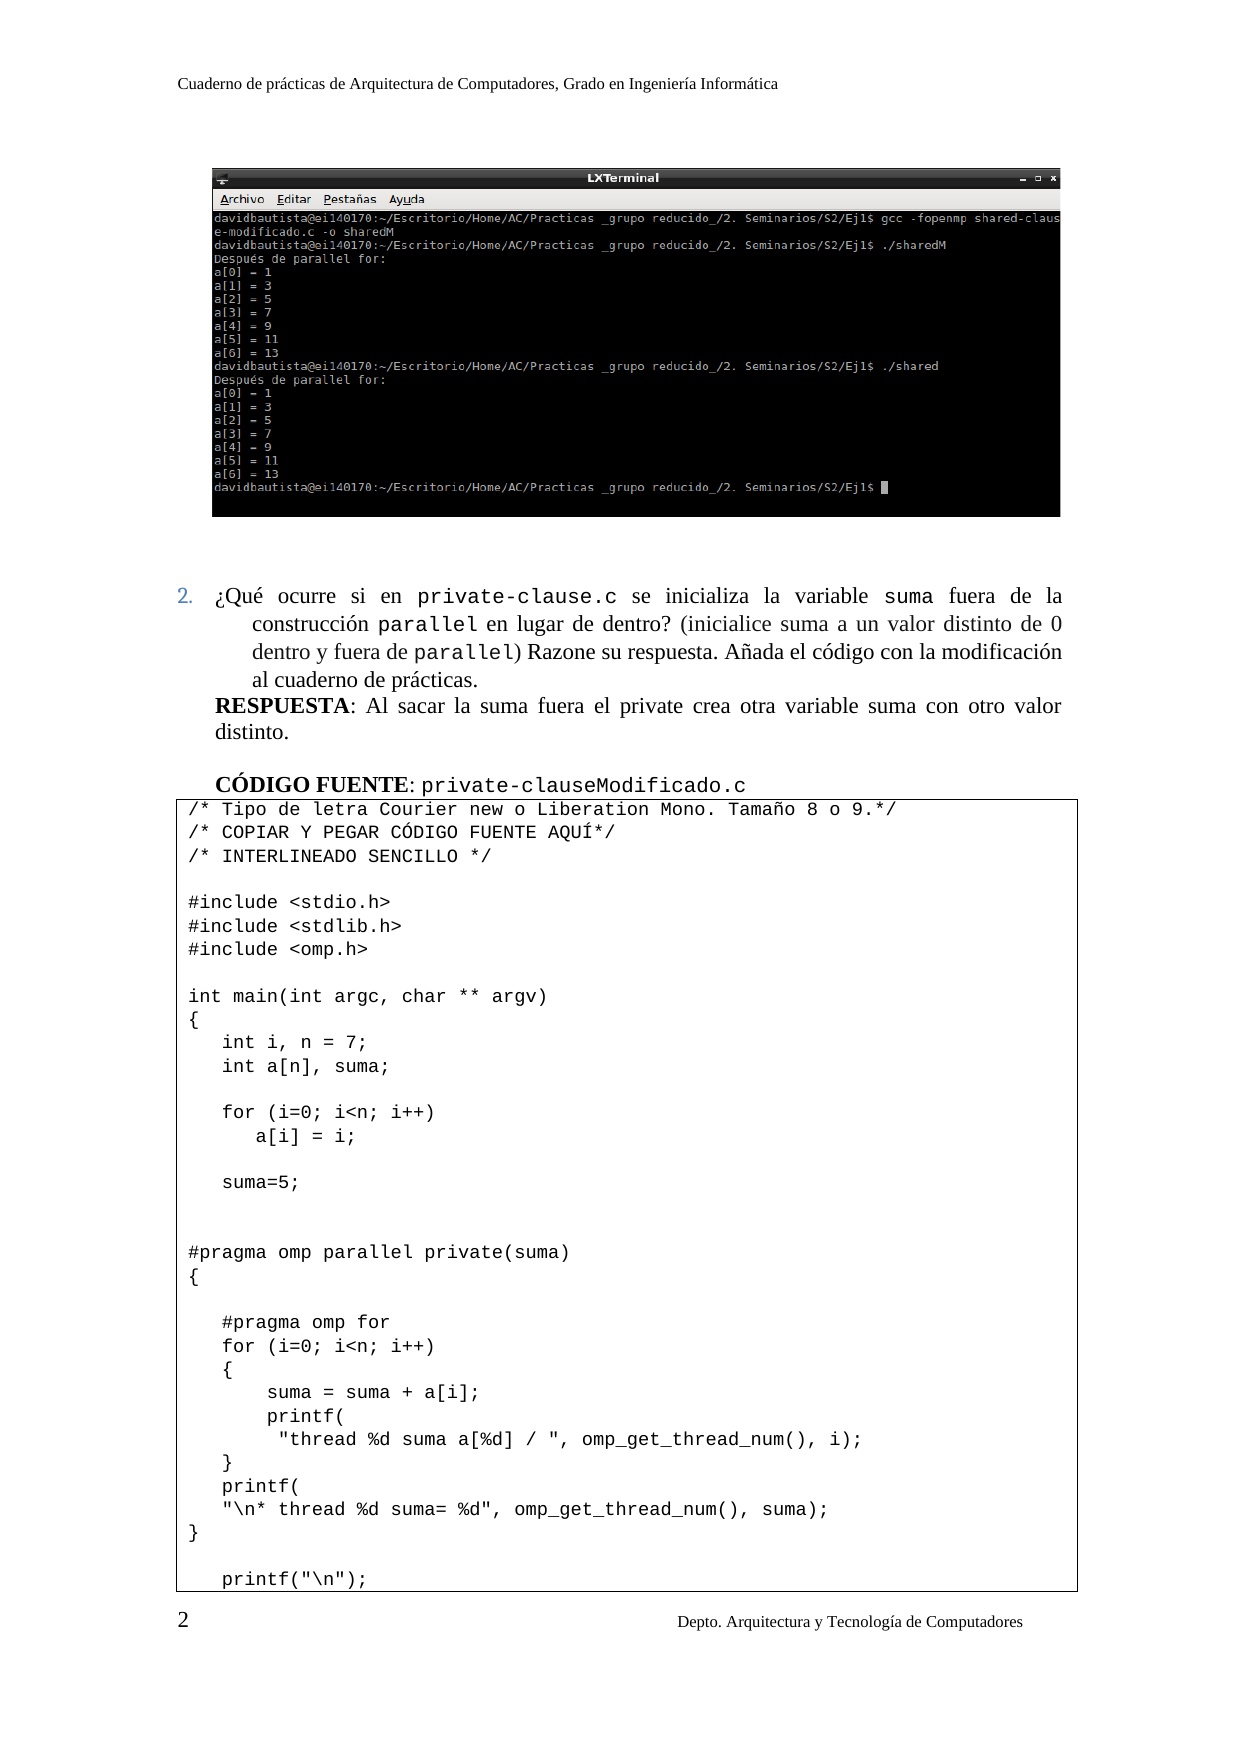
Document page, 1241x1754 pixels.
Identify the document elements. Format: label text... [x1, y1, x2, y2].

table_header /* Tipo de letra Courier new o Liberation Mono. Tamaño 8 o 9.*/ /* COPIAR Y PEGAR CÓDIGO FUENTE AQUÍ*/ /* INTERLINEADO SENCILLO */ #include <stdio.h> #include <stdlib.h> #include <omp.h> int main(int argc, char ** argv) { int i, n = 7; int a[n], suma; for (i=0; i<n; i++) a[i] = i; suma=5; #pragma omp parallel private(suma) { #pragma omp for for (i=0; i<n; i++) { suma = suma + a[i]; printf( "thread %d suma a[%d] / ", omp_get_thread_num(), i); } printf( "\n* thread %d suma= %d", omp_get_thread_num(), suma); } printf("\n"); [177, 800, 1077, 1591]
text RESPUESTA: Al sacar la suma fuera el private crea otra variable suma con otro valor distinto. [215, 692, 1063, 745]
list ¿Qué ocurre si en private-clause.c se inicializa la variable suma fuera de la construcción parallel en lugar de dentro? (inicialice suma a un valor distinto de 0 dentro y fuera de parallel) Razone su respuesta. Añada el código con la modificación al cuaderno de prácticas. [177, 582, 1063, 692]
picture [212, 168, 1061, 517]
text CÓDIGO FUENTE: private-clauseModificado.c [215, 771, 1063, 799]
